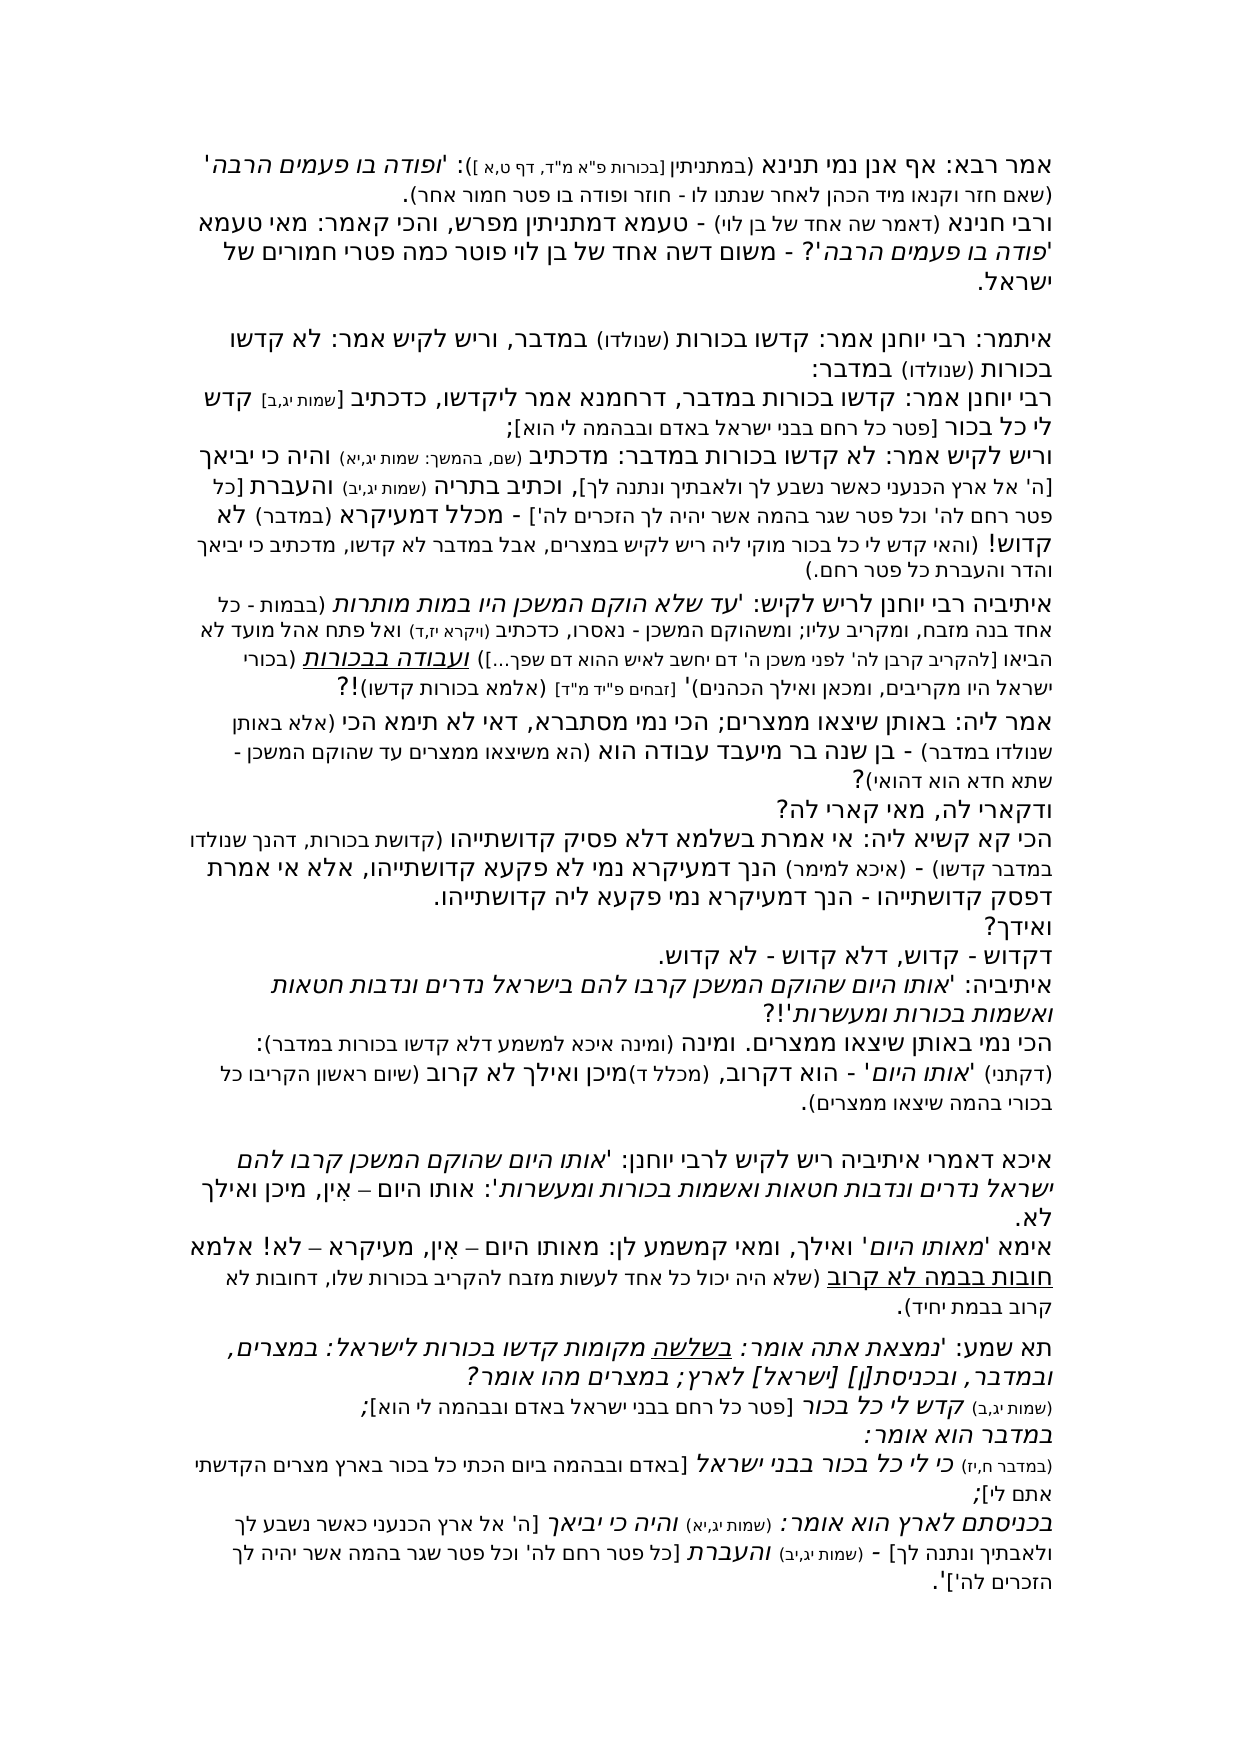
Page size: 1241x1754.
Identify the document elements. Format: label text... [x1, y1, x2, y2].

text במדבר הוא אומר: [187, 1420, 1053, 1449]
text ודקארי לה, מאי קארי לה? [187, 795, 1053, 824]
text איתיביה רבי יוחנן לריש לקיש: 'עד שלא הוקם המשכן היו במות מותרות (בבמות - כל אחד בנה מזבח, ומקריב עליו; ומשהוקם המשכן - נאסרו, כדכתיב (ויקרא יז,ד) ואל פתח אהל מועד לא הביאו [להקריב קרבן לה' לפני משכן ה' דם יחשב לאיש ההוא דם שפך...]) ועבודה בבכורות (בכורי ישראל היו מקריבים, ומכאן ואילך הכהנים)' [זבחים פ"יד מ"ד] (אלמא בכורות קדשו)!? [187, 589, 1053, 701]
text וריש לקיש אמר: לא קדשו בכורות במדבר: מדכתיב (שם, בהמשך: שמות יג,יא) והיה כי יביאך [ה' אל ארץ הכנעני כאשר נשבע לך ולאבתיך ונתנה לך], וכתיב בתריה (שמות יג,יב) והעברת [כל פטר רחם לה' וכל פטר שגר בהמה אשר יהיה לך הזכרים לה'] - מכלל דמעיקרא (במדבר) לא קדוש! (והאי קדש לי כל בכור מוקי ליה ריש לקיש במצרים, אבל במדבר לא קדשו, מדכתיב כי יביאך והדר והעברת כל פטר רחם.) [187, 442, 1053, 583]
text דקדוש - קדוש, דלא קדוש - לא קדוש. [187, 941, 1053, 970]
text אמר רבא: אף אנן נמי תנינא (במתניתין [בכורות פ"א מ"ד, דף ט,א ]): 'ופודה בו פעמים הרבה' (שאם חזר וקנאו מיד הכהן לאחר שנתנו לו - חוזר ופודה בו פטר חמור אחר). [187, 150, 1053, 208]
text איתמר: רבי יוחנן אמר: קדשו בכורות (שנולדו) במדבר, וריש לקיש אמר: לא קדשו בכורות (שנולדו) במדבר: [187, 325, 1053, 383]
text איתיביה: 'אותו היום שהוקם המשכן קרבו להם בישראל נדרים ונדבות חטאות ואשמות בכורות ומעשרות'!? [187, 970, 1053, 1028]
text אימא 'מאותו היום' ואילך, ומאי קמשמע לן: מאותו היום – אִין, מעיקרא – לא! אלמא חובות בבמה לא קרוב (שלא היה יכול כל אחד לעשות מזבח להקריב בכורות שלו, דחובות לא קרוב בבמת יחיד). [187, 1232, 1053, 1320]
text בכניסתם לארץ הוא אומר: (שמות יג,יא) והיה כי יביאך [ה' אל ארץ הכנעני כאשר נשבע לך ולאבתיך ונתנה לך] - (שמות יג,יב) והעברת [כל פטר רחם לה' וכל פטר שגר בהמה אשר יהיה לך הזכרים לה']'. [187, 1508, 1053, 1595]
text ואידך? [187, 912, 1053, 941]
text אמר ליה: באותן שיצאו ממצרים; הכי נמי מסתברא, דאי לא תימא הכי (אלא באותן שנולדו במדבר) - בן שנה בר מיעבד עבודה הוא (הא משיצאו ממצרים עד שהוקם המשכן - שתא חדא הוא דהואי)? [187, 707, 1053, 795]
text (במדבר ח,יז) כי לי כל בכור בבני ישראל [באדם ובבהמה ביום הכתי כל בכור בארץ מצרים הקדשתי אתם לי]; [187, 1449, 1053, 1508]
text הכי נמי באותן שיצאו ממצרים. ומינה (ומינה איכא למשמע דלא קדשו בכורות במדבר): (דקתני) 'אותו היום' - הוא דקרוב, (מכלל ד)מיכן ואילך לא קרוב (שיום ראשון הקריבו כל בכורי בהמה שיצאו ממצרים). [187, 1028, 1053, 1116]
text רבי יוחנן אמר: קדשו בכורות במדבר, דרחמנא אמר ליקדשו, כדכתיב [שמות יג,ב] קדש לי כל בכור [פטר כל רחם בבני ישראל באדם ובבהמה לי הוא]; [187, 383, 1053, 442]
text (שמות יג,ב) קדש לי כל בכור [פטר כל רחם בבני ישראל באדם ובבהמה לי הוא]; [187, 1391, 1053, 1420]
text איכא דאמרי איתיביה ריש לקיש לרבי יוחנן: 'אותו היום שהוקם המשכן קרבו להם ישראל נדרים ונדבות חטאות ואשמות בכורות ומעשרות': אותו היום – אִין, מיכן ואילך לא. [187, 1145, 1053, 1232]
text הכי קא קשיא ליה: אי אמרת בשלמא דלא פסיק קדושתייהו (קדושת בכורות, דהנך שנולדו במדבר קדשו) - (איכא למימר) הנך דמעיקרא נמי לא פקעא קדושתייהו, אלא אי אמרת דפסק קדושתייהו - הנך דמעיקרא נמי פקעא ליה קדושתייהו. [187, 824, 1053, 912]
text ורבי חנינא (דאמר שה אחד של בן לוי) - טעמא דמתניתין מפרש, והכי קאמר: מאי טעמא 'פודה בו פעמים הרבה'? - משום דשה אחד של בן לוי פוטר כמה פטרי חמורים של ישראל. [187, 208, 1053, 296]
text תא שמע: 'נמצאת אתה אומר: בשלשה מקומות קדשו בכורות לישראל: במצרים, ובמדבר, ובכניסת[ן] [ישראל] לארץ; במצרים מהו אומר? [187, 1333, 1053, 1391]
